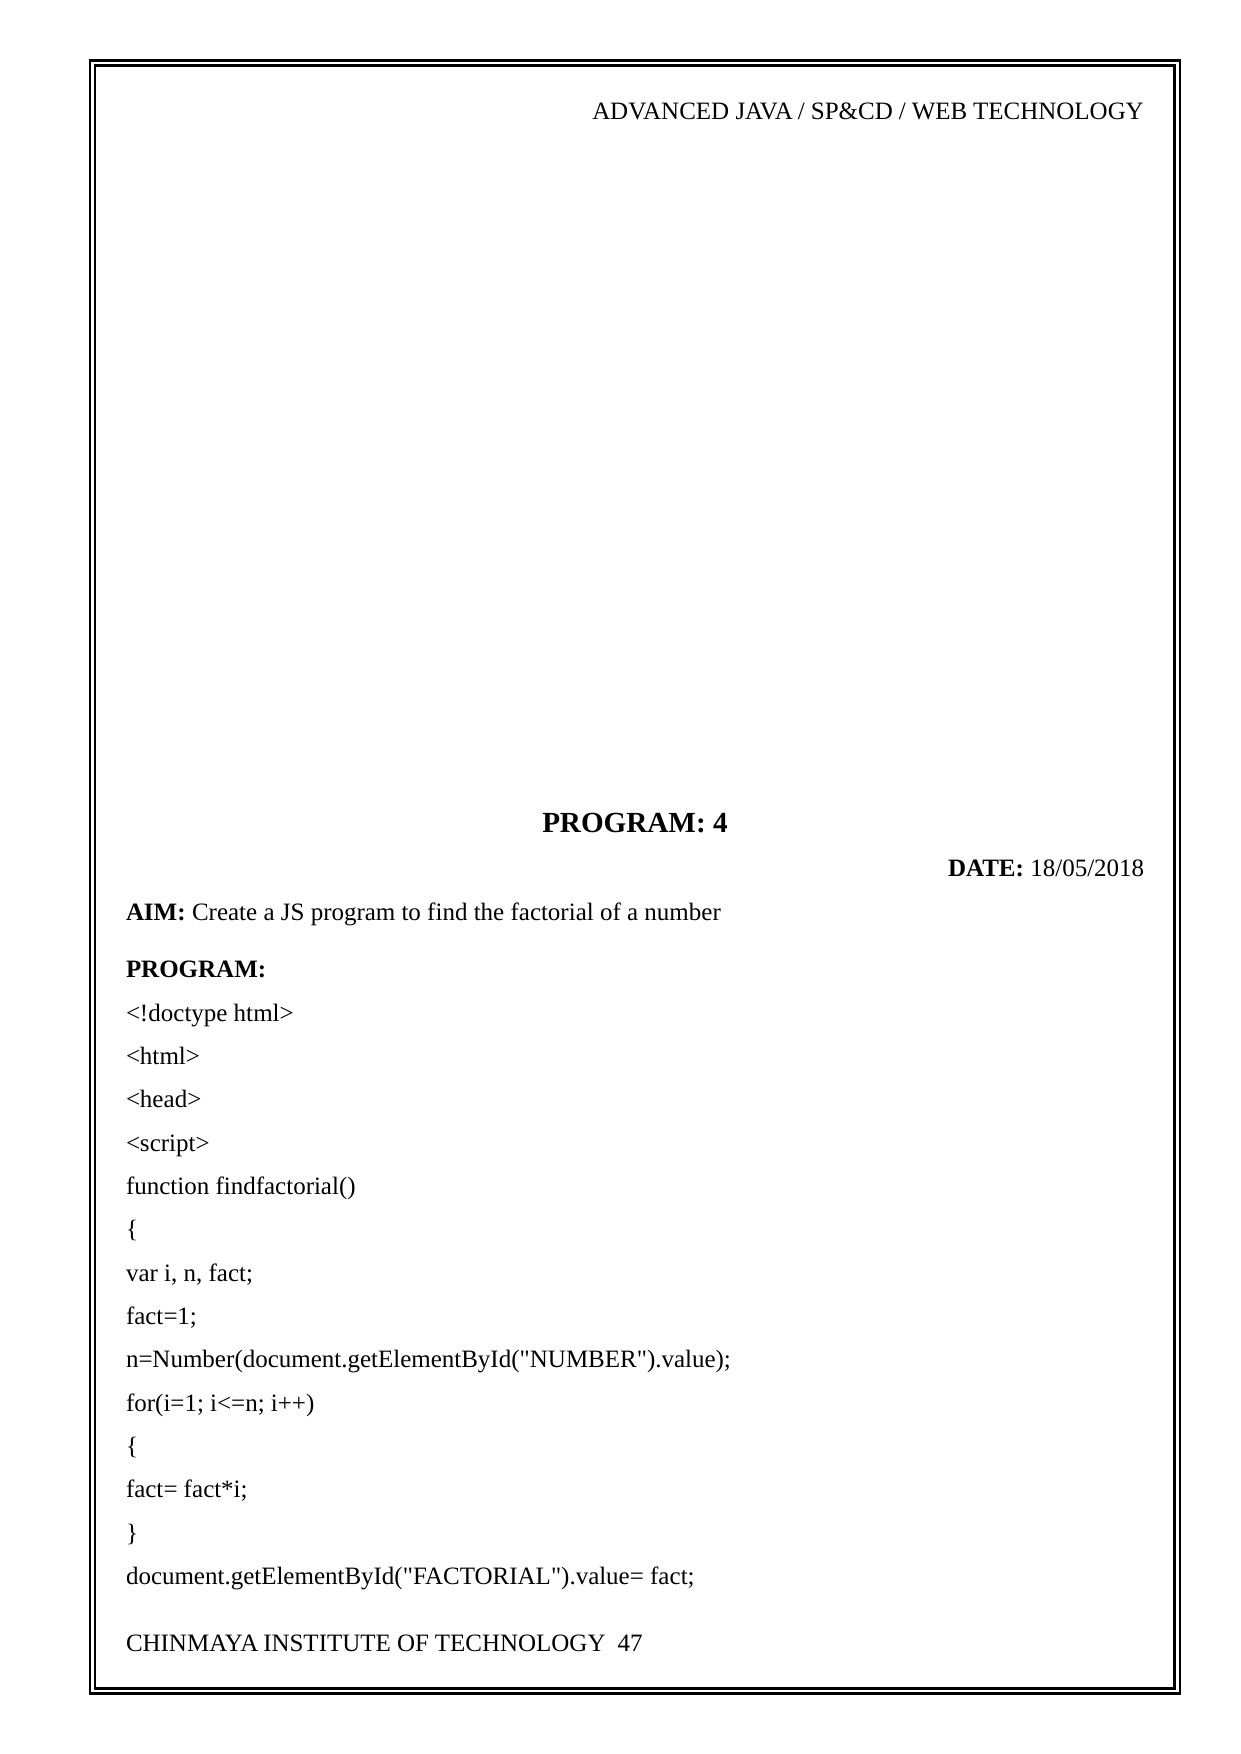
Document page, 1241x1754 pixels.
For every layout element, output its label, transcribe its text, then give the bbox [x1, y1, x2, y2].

text for(i=1; i<=n; i++) [126, 1388, 1144, 1416]
text <html> [126, 1041, 1144, 1070]
text function findfactorial() [126, 1171, 1144, 1200]
text <script> [126, 1128, 1144, 1156]
text { [126, 1214, 1144, 1243]
text <head> [126, 1084, 1144, 1113]
text { [126, 1431, 1144, 1460]
text PROGRAM: [126, 954, 1144, 983]
text PROGRAM: 4 [126, 805, 1144, 839]
text <!doctype html> [126, 998, 1144, 1026]
text fact= fact*i; [126, 1474, 1144, 1503]
text DATE: 18/05/2018 [126, 853, 1144, 882]
text } [126, 1518, 1144, 1546]
text AIM: Create a JS program to find the factorial of a number [126, 897, 1144, 926]
text var i, n, fact; [126, 1258, 1144, 1286]
text n=Number(document.getElementById("NUMBER").value); [126, 1344, 1144, 1373]
text fact=1; [126, 1301, 1144, 1330]
text document.getElementById("FACTORIAL").value= fact; [126, 1561, 1144, 1590]
